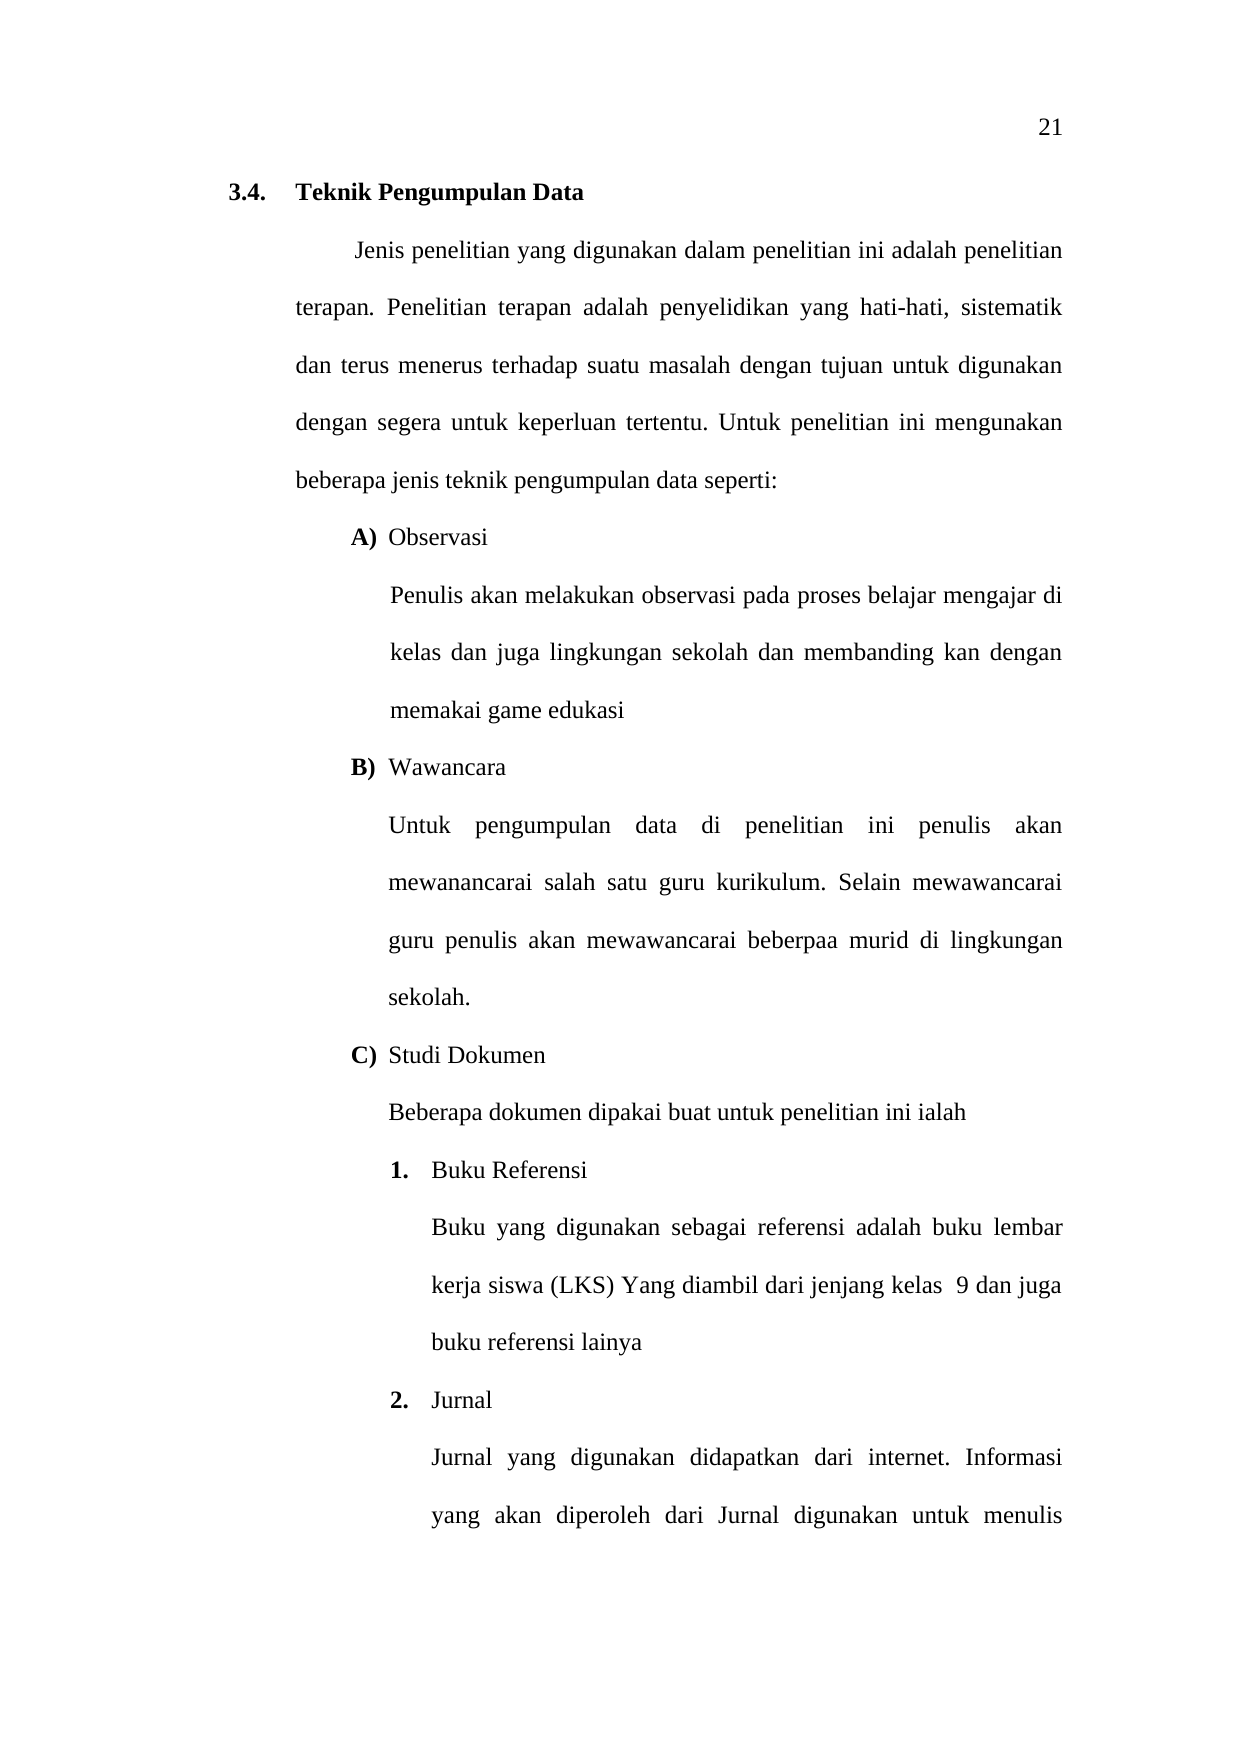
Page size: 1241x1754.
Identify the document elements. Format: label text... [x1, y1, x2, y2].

text Jenis penelitian yang digunakan dalam penelitian ini adalah penelitian terapan. Penelitian terapan adalah penyelidikan yang hati-hati, sistematik dan terus menerus terhadap suatu masalah dengan tujuan untuk digunakan dengan segera untuk keperluan tertentu. Untuk penelitian ini mengunakan beberapa jenis teknik pengumpulan data seperti: [295, 235, 1063, 493]
text Penulis akan melakukan observasi pada proses belajar mengajar di kelas dan juga lingkungan sekolah dan membanding kan dengan memakai game edukasi [390, 580, 1063, 723]
list Observasi [351, 522, 1063, 551]
list Wawancara [351, 752, 1063, 781]
list Jurnal [390, 1385, 1063, 1413]
subtitle Teknik Pengumpulan Data [266, 177, 1062, 206]
list Untuk pengumpulan data di penelitian ini penulis akan mewanancarai salah satu guru kurikulum. Selain mewawancarai guru penulis akan mewawancarai beberpaa murid di lingkungan sekolah. [351, 810, 1063, 1011]
list Beberapa dokumen dipakai buat untuk penelitian ini ialah [351, 1097, 1063, 1126]
list Buku yang digunakan sebagai referensi adalah buku lembar kerja siswa (LKS) Yang diambil dari jenjang kelas 9 dan juga buku referensi lainya [390, 1212, 1063, 1356]
list Studi Dokumen [351, 1040, 1063, 1068]
list Buku Referensi [390, 1155, 1063, 1183]
list Jurnal yang digunakan didapatkan dari internet. Informasi yang akan diperoleh dari Jurnal digunakan untuk menulis [390, 1442, 1063, 1528]
